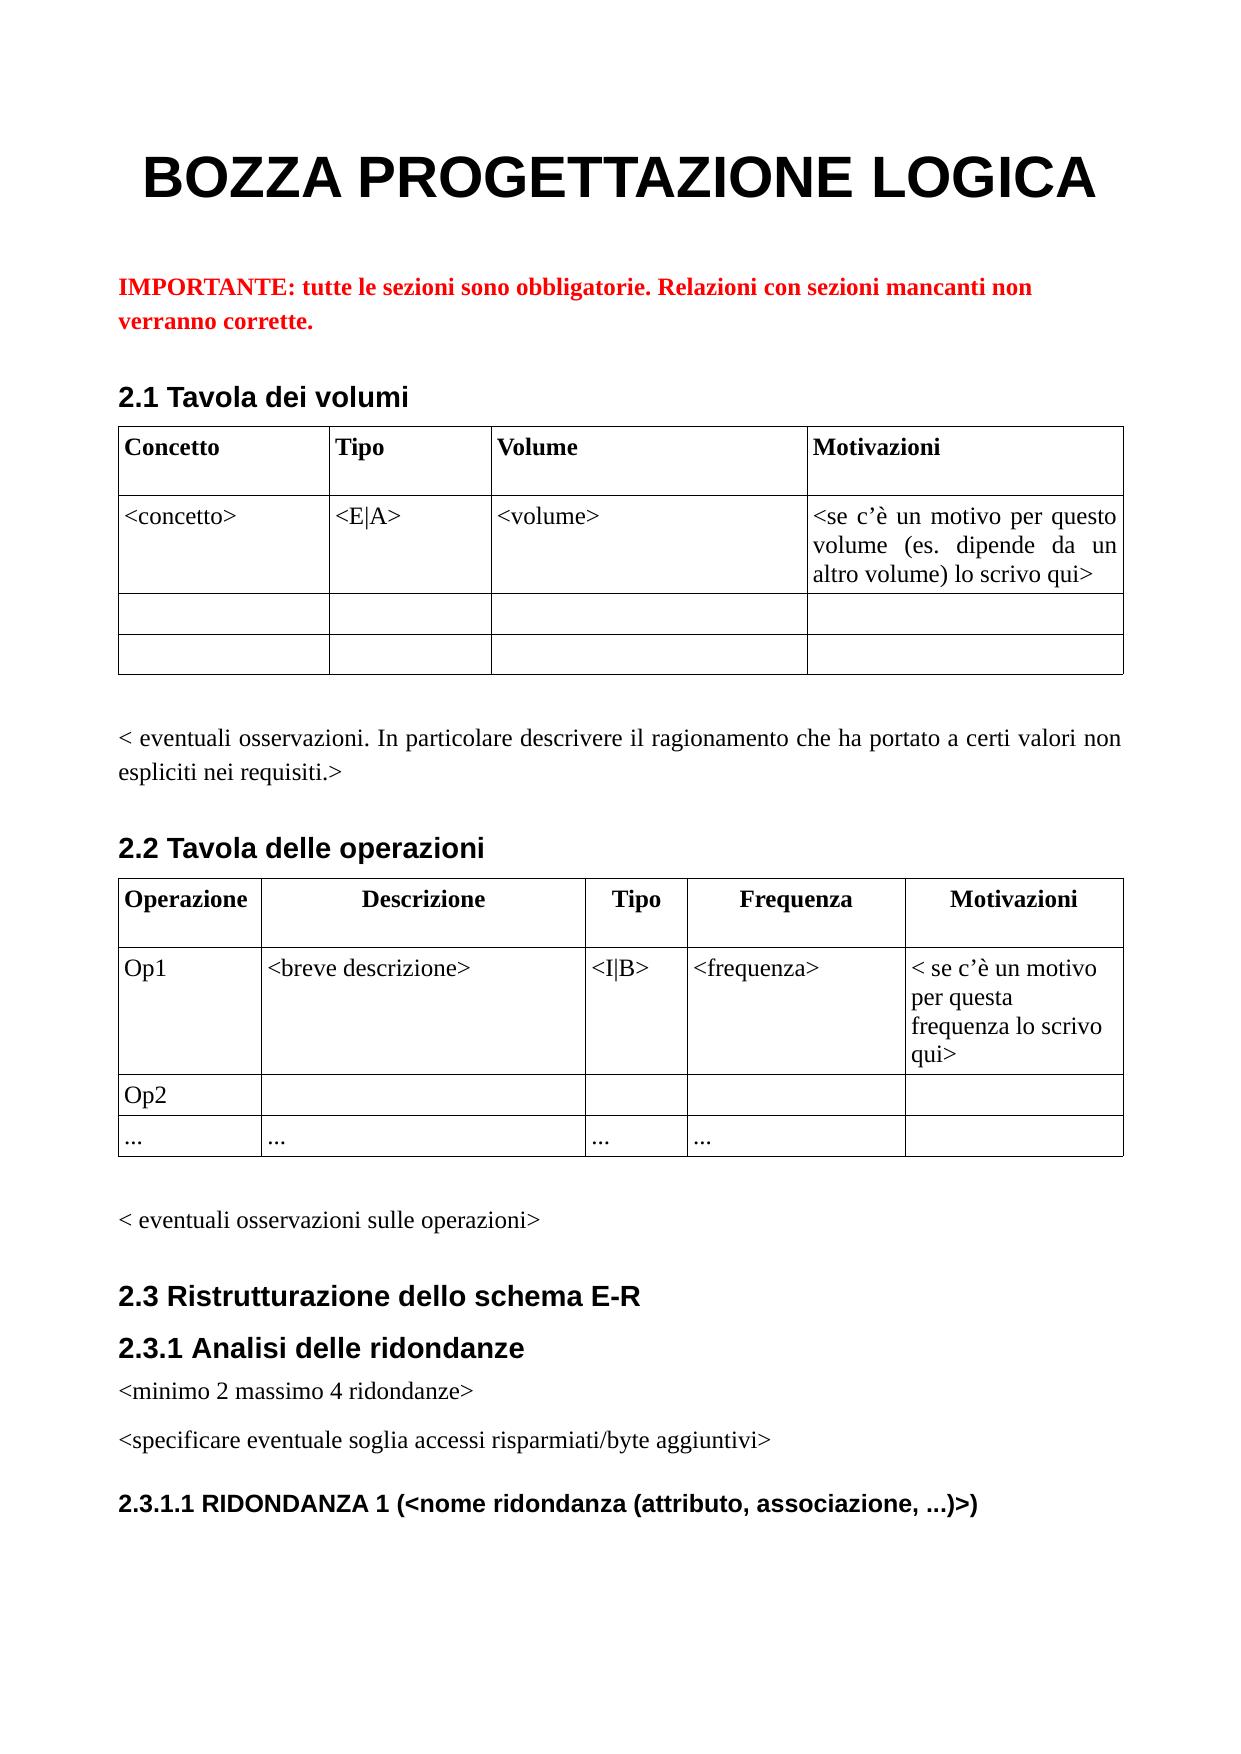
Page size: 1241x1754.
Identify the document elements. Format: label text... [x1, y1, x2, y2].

table_header Concetto [119, 427, 329, 495]
table_cell [586, 1075, 687, 1115]
table_cell [492, 594, 807, 633]
table_cell <se c’è un motivo per questo volume (es. dipende da un altro volume) lo scrivo qui> [808, 496, 1123, 593]
table_cell [808, 635, 1123, 674]
table_header Frequenza [688, 879, 905, 947]
table_cell [906, 1075, 1123, 1115]
table_header Motivazioni [808, 427, 1123, 495]
table_cell ... [262, 1116, 585, 1156]
table_cell <volume> [492, 496, 807, 593]
table_cell Op1 [119, 948, 261, 1074]
table_cell <E|A> [330, 496, 491, 593]
table_cell [688, 1075, 905, 1115]
table_header Descrizione [262, 879, 585, 947]
table_cell [330, 635, 491, 674]
table_cell ... [688, 1116, 905, 1156]
table_cell < se c’è un motivo per questa frequenza lo scrivo qui> [906, 948, 1123, 1074]
table_cell <concetto> [119, 496, 329, 593]
table_cell [330, 594, 491, 633]
table_cell ... [586, 1116, 687, 1156]
table_cell [119, 635, 329, 674]
subtitle 2.1 Tavola dei volumi [118, 380, 1122, 414]
table_header Operazione [119, 879, 261, 947]
table_cell [119, 594, 329, 633]
text IMPORTANTE: tutte le sezioni sono obbligatorie. Relazioni con sezioni mancanti non verranno corrette. [118, 272, 1122, 335]
subtitle 2.2 Tavola delle operazioni [118, 832, 1122, 865]
subtitle 2.3.1.1 RIDONDANZA 1 (<nome ridondanza (attributo, associazione, ...)>) [118, 1489, 1122, 1518]
text < eventuali osservazioni. In particolare descrivere il ragionamento che ha portato a certi valori non espliciti nei requisiti.> [118, 723, 1122, 786]
text < eventuali osservazioni sulle operazioni> [118, 1205, 1122, 1234]
table_cell [906, 1116, 1123, 1156]
table_cell [492, 635, 807, 674]
table_cell <frequenza> [688, 948, 905, 1074]
subtitle 2.3.1 Analisi delle ridondanze [118, 1331, 1122, 1365]
table_header Volume [492, 427, 807, 495]
table_cell Op2 [119, 1075, 261, 1115]
table_cell [808, 594, 1123, 633]
table_cell ... [119, 1116, 261, 1156]
table_cell <breve descrizione> [262, 948, 585, 1074]
text <minimo 2 massimo 4 ridondanze> [118, 1376, 1122, 1405]
title BOZZA PROGETTAZIONE LOGICA [118, 143, 1122, 210]
table_header Tipo [330, 427, 491, 495]
subtitle 2.3 Ristrutturazione dello schema E-R [118, 1279, 1122, 1313]
table_cell [262, 1075, 585, 1115]
text <specificare eventuale soglia accessi risparmiati/byte aggiuntivi> [118, 1426, 1122, 1454]
table_cell <I|B> [586, 948, 687, 1074]
table_header Tipo [586, 879, 687, 947]
table_header Motivazioni [906, 879, 1123, 947]
